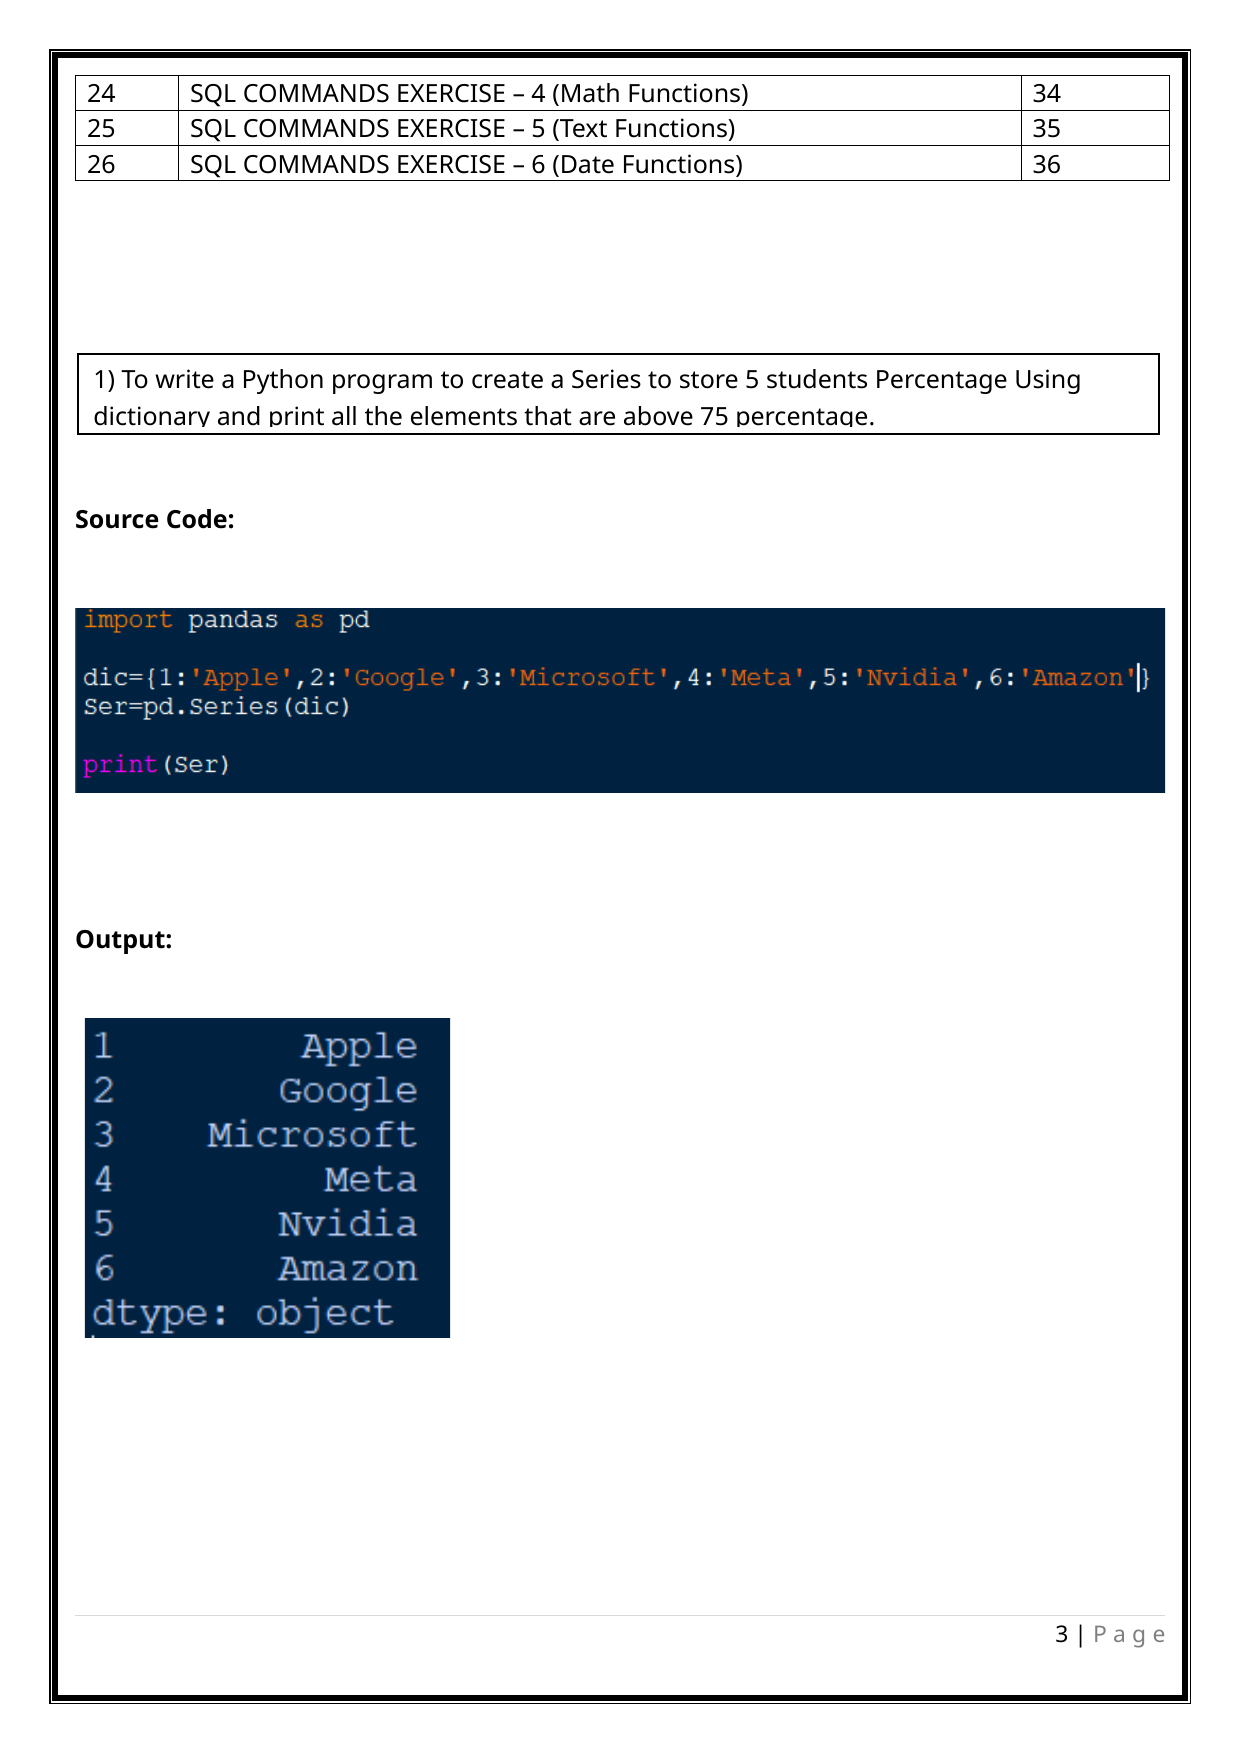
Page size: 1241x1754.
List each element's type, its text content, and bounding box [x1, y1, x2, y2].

text Output: [75, 921, 1165, 955]
table_cell 36 [1022, 146, 1169, 180]
picture [84, 1018, 451, 1338]
table_cell 25 [76, 111, 178, 145]
table_cell SQL COMMANDS EXERCISE – 4 (Math Functions) [179, 76, 1021, 110]
text Source Code: [75, 502, 1165, 536]
table_cell 35 [1022, 111, 1169, 145]
table_cell 24 [76, 76, 178, 110]
picture [75, 608, 1166, 793]
table_cell 26 [76, 146, 178, 180]
table_cell 34 [1022, 76, 1169, 110]
text 1) To write a Python program to create a Series to store 5 students Percentage Using dictionary and print all the elements that are above 75 percentage. [93, 362, 1144, 426]
table_cell SQL COMMANDS EXERCISE – 5 (Text Functions) [179, 111, 1021, 145]
table_cell SQL COMMANDS EXERCISE – 6 (Date Functions) [179, 146, 1021, 180]
